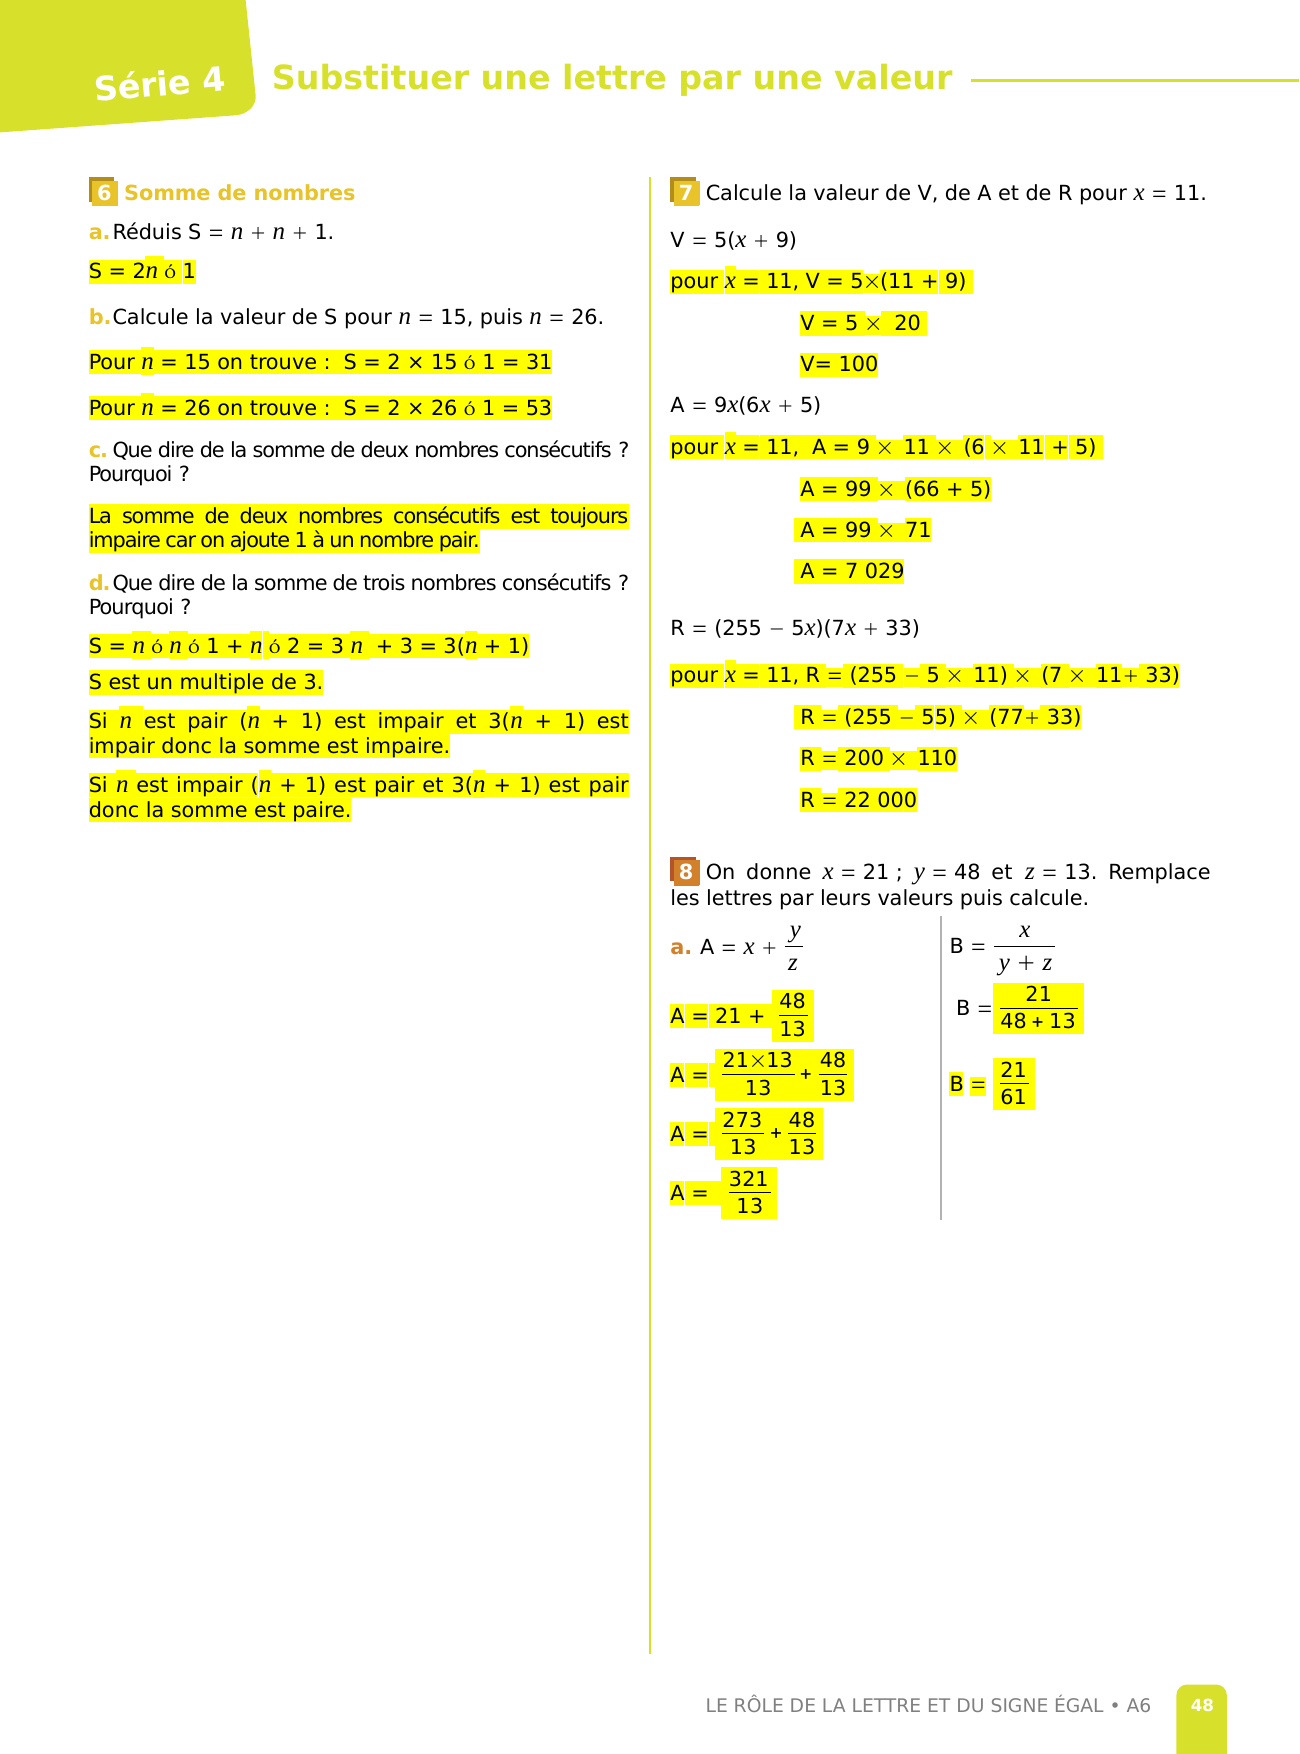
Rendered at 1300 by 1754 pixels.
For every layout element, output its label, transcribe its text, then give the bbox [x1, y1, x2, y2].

list Pour n = 15 on trouve : S = 2 × 15  1 = 31 [88, 347, 141, 375]
list Si n est pair (n + 1) est impair et 3(n + 1) est impair donc la somme est impaire. [143, 706, 247, 734]
list [1084, 983, 1211, 1034]
list A = 9x(6x  5) [670, 377, 1211, 418]
list Si n est pair (n + 1) est impair et 3(n + 1) est impair donc la somme est impaire. [450, 734, 629, 758]
list S est un multiple de 3. [323, 670, 629, 695]
list La somme de deux nombres consécutifs est toujours impaire car on ajoute 1 à un nombre pair. [480, 529, 629, 553]
list Si n est impair (n + 1) est pair et 3(n + 1) est pair donc la somme est paire. [271, 797, 629, 822]
list S = 2n  1 [88, 256, 145, 284]
list R = (255 − 55) × (77 33) [670, 688, 1211, 729]
list Pour n = 26 on trouve : S = 2 × 26  1 = 53 [154, 393, 629, 420]
subtitle Somme de nombres [114, 177, 629, 205]
list A = 7 029 [670, 542, 1211, 584]
subtitle R = (255 − 5x)(7x  33) [670, 613, 1211, 641]
list pour x = 11, A = 9 × 11 × (6 × 11 + 5) [670, 418, 1211, 459]
list V = 5(x  9) [670, 211, 1211, 253]
list [1035, 1058, 1211, 1110]
list B = [949, 916, 1211, 977]
list A = X  [670, 916, 932, 977]
list A = [670, 1160, 932, 1219]
list Que dire de la somme de deux nombres consécutifs ? Pourquoi ? [88, 438, 629, 487]
list A = 99 × 71 [670, 501, 1211, 542]
list Réduis S = n  n  1. [88, 217, 629, 245]
list S = 2n  1 [164, 256, 629, 284]
list R = 22 000 [670, 771, 1211, 812]
list A = 99 × (66 + 5) [670, 459, 1211, 501]
list Calcule la valeur de S pour n = 15, puis n = 26. [88, 302, 629, 329]
list S = n  n  1 + n  2 = 3 n + 3 = 3(n + 1) [88, 631, 132, 659]
list A = 21 + [670, 983, 932, 1042]
list Si n est impair (n + 1) est pair et 3(n + 1) est pair donc la somme est paire. [136, 770, 259, 798]
list S = n  n  1 + n  2 = 3 n + 3 = 3(n + 1) [477, 631, 629, 659]
list pour x = 11, R = (255 − 5 × 11) × (7 × 11 33) [670, 647, 1211, 688]
subtitle On donne x = 21 ; y = 48 et z = 13. Remplace les lettres par leurs valeurs puis calcule. [670, 856, 1211, 910]
list Pour n = 26 on trouve : S = 2 × 26  1 = 53 [88, 393, 141, 420]
list A = [670, 1101, 932, 1160]
list B = [949, 1058, 993, 1110]
list B = [949, 983, 993, 1034]
list Pour n = 15 on trouve : S = 2 × 15  1 = 31 [154, 347, 629, 375]
list V= 100 [670, 336, 1211, 377]
list V = 5 × 20 [670, 294, 1211, 336]
list A = [670, 1042, 932, 1101]
list R = 200 × 110 [670, 729, 1211, 771]
list pour x = 11, V = 5×(11 + 9) [670, 253, 1211, 294]
subtitle Calcule la valeur de V, de A et de R pour x = 11. [696, 177, 1211, 206]
list Que dire de la somme de trois nombres consécutifs ? Pourquoi ? [88, 571, 629, 619]
